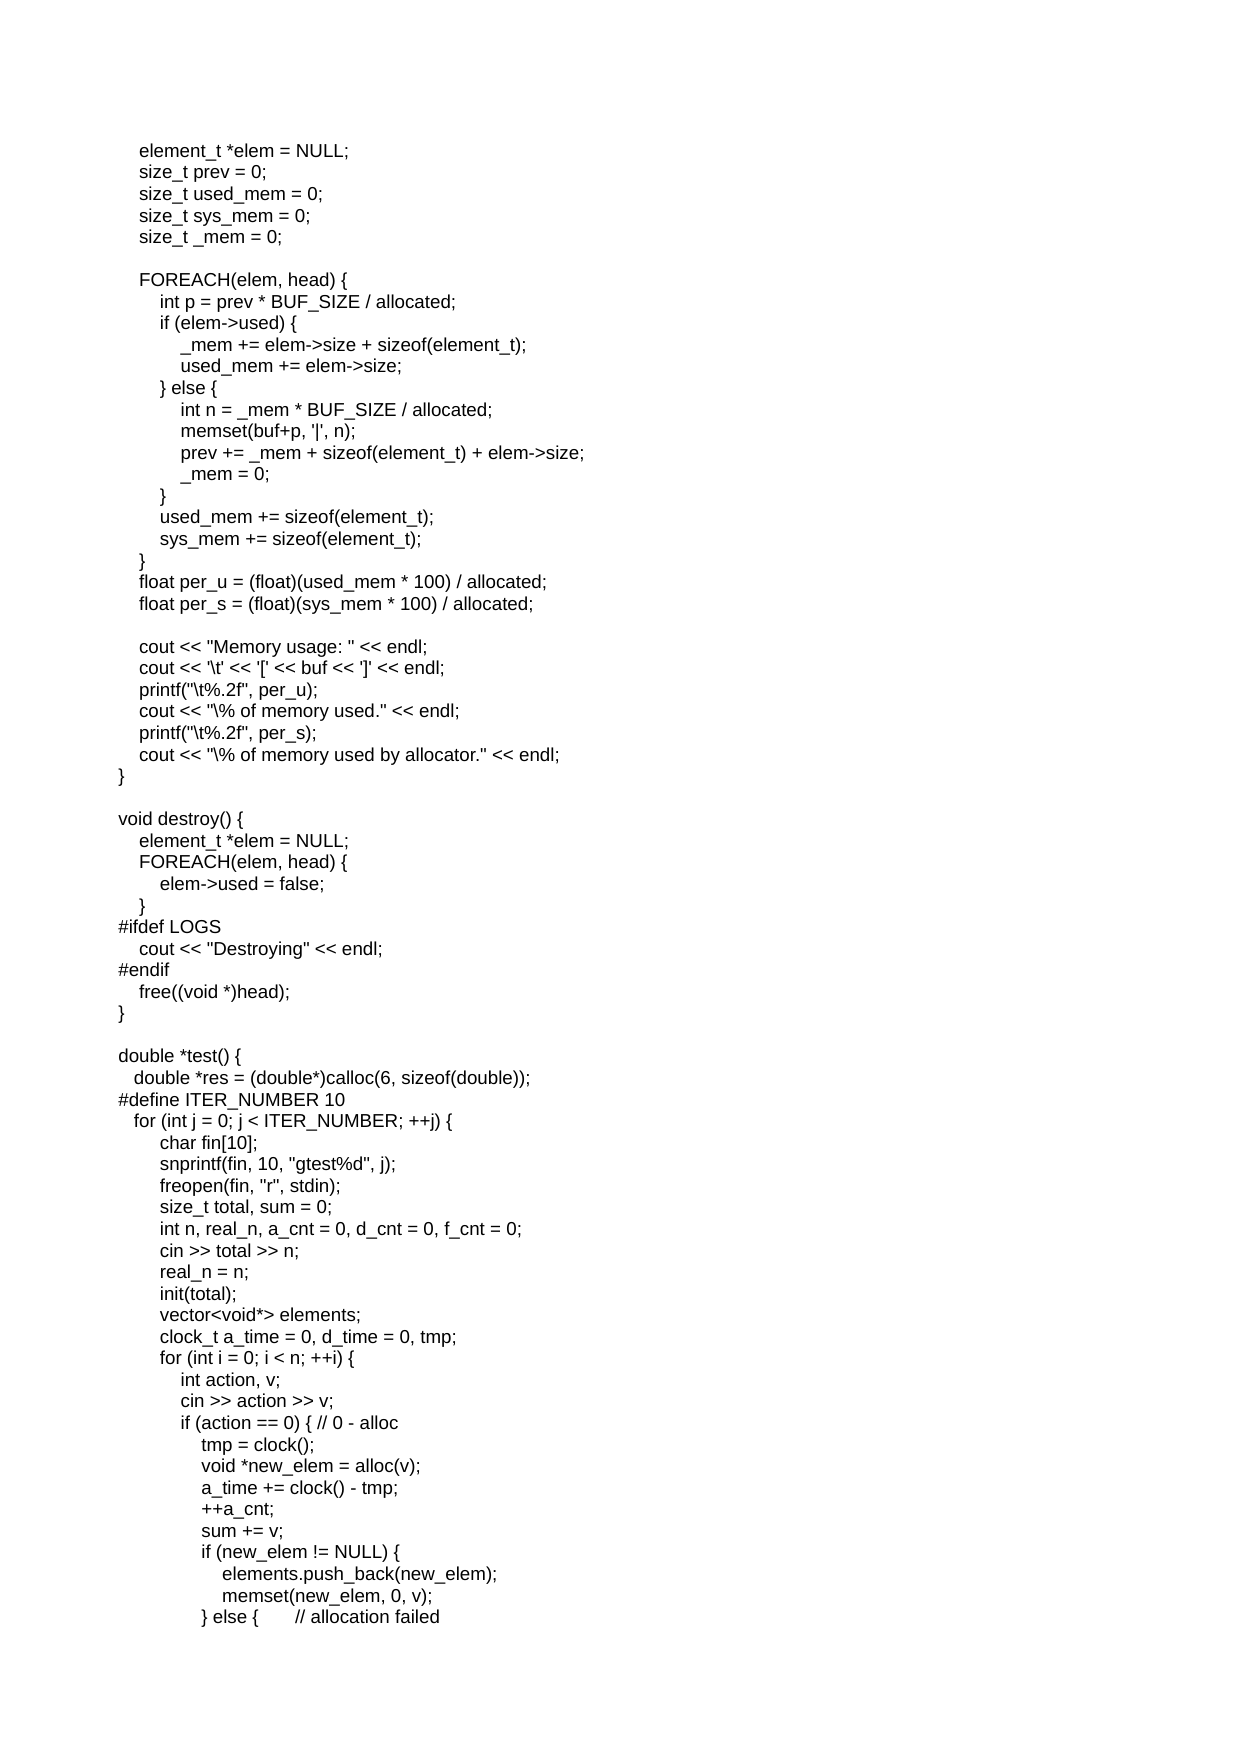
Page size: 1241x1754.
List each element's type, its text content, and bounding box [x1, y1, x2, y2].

text float per_s = (float)(sys_mem * 100) / allocated; [118, 592, 1122, 614]
text ++a_cnt; [118, 1498, 1122, 1520]
text } [118, 549, 1122, 571]
text cout << "\% of memory used by allocator." << endl; [118, 743, 1122, 765]
text #endif [118, 959, 1122, 981]
text memset(new_elem, 0, v); [118, 1584, 1122, 1606]
text printf("\t%.2f", per_s); [118, 722, 1122, 743]
text size_t _mem = 0; [118, 226, 1122, 247]
text double *res = (double*)calloc(6, sizeof(double)); [118, 1067, 1122, 1088]
text vector<void*> elements; [118, 1304, 1122, 1326]
text _mem = 0; [118, 463, 1122, 485]
text element_t *elem = NULL; [118, 830, 1122, 851]
text used_mem += elem->size; [118, 355, 1122, 377]
text char fin[10]; [118, 1132, 1122, 1153]
text void destroy() { [118, 808, 1122, 830]
text } else { [118, 377, 1122, 398]
text tmp = clock(); [118, 1433, 1122, 1455]
text size_t total, sum = 0; [118, 1196, 1122, 1218]
text for (int i = 0; i < n; ++i) { [118, 1347, 1122, 1369]
text used_mem += sizeof(element_t); [118, 506, 1122, 528]
text size_t sys_mem = 0; [118, 204, 1122, 226]
text #define ITER_NUMBER 10 [118, 1088, 1122, 1110]
text } else { // allocation failed [118, 1606, 1122, 1627]
text clock_t a_time = 0, d_time = 0, tmp; [118, 1326, 1122, 1347]
text double *test() { [118, 1045, 1122, 1067]
text freopen(fin, "r", stdin); [118, 1175, 1122, 1196]
text memset(buf+p, '|', n); [118, 420, 1122, 442]
text cout << "Destroying" << endl; [118, 937, 1122, 959]
text #ifdef LOGS [118, 916, 1122, 937]
text init(total); [118, 1282, 1122, 1304]
text if (action == 0) { // 0 - alloc [118, 1412, 1122, 1433]
text if (new_elem != NULL) { [118, 1541, 1122, 1563]
text sum += v; [118, 1520, 1122, 1541]
text cout << '\t' << '[' << buf << ']' << endl; [118, 657, 1122, 679]
text a_time += clock() - tmp; [118, 1477, 1122, 1498]
text int n = _mem * BUF_SIZE / allocated; [118, 398, 1122, 420]
text sys_mem += sizeof(element_t); [118, 528, 1122, 549]
text } [118, 894, 1122, 916]
text FOREACH(elem, head) { [118, 851, 1122, 873]
text cin >> action >> v; [118, 1390, 1122, 1412]
text void *new_elem = alloc(v); [118, 1455, 1122, 1477]
text elements.push_back(new_elem); [118, 1563, 1122, 1584]
text elem->used = false; [118, 873, 1122, 894]
text element_t *elem = NULL; [118, 140, 1122, 161]
text } [118, 1002, 1122, 1024]
text for (int j = 0; j < ITER_NUMBER; ++j) { [118, 1110, 1122, 1132]
text int p = prev * BUF_SIZE / allocated; [118, 291, 1122, 312]
text int n, real_n, a_cnt = 0, d_cnt = 0, f_cnt = 0; [118, 1218, 1122, 1239]
text if (elem->used) { [118, 312, 1122, 334]
text real_n = n; [118, 1261, 1122, 1282]
text cout << "Memory usage: " << endl; [118, 636, 1122, 657]
text } [118, 765, 1122, 787]
text snprintf(fin, 10, "gtest%d", j); [118, 1153, 1122, 1175]
text prev += _mem + sizeof(element_t) + elem->size; [118, 442, 1122, 463]
text size_t prev = 0; [118, 161, 1122, 183]
text } [118, 485, 1122, 506]
text _mem += elem->size + sizeof(element_t); [118, 334, 1122, 355]
text printf("\t%.2f", per_u); [118, 679, 1122, 700]
text FOREACH(elem, head) { [118, 269, 1122, 291]
text size_t used_mem = 0; [118, 183, 1122, 204]
text float per_u = (float)(used_mem * 100) / allocated; [118, 571, 1122, 592]
text free((void *)head); [118, 981, 1122, 1002]
text cout << "\% of memory used." << endl; [118, 700, 1122, 722]
text cin >> total >> n; [118, 1239, 1122, 1261]
text int action, v; [118, 1369, 1122, 1390]
